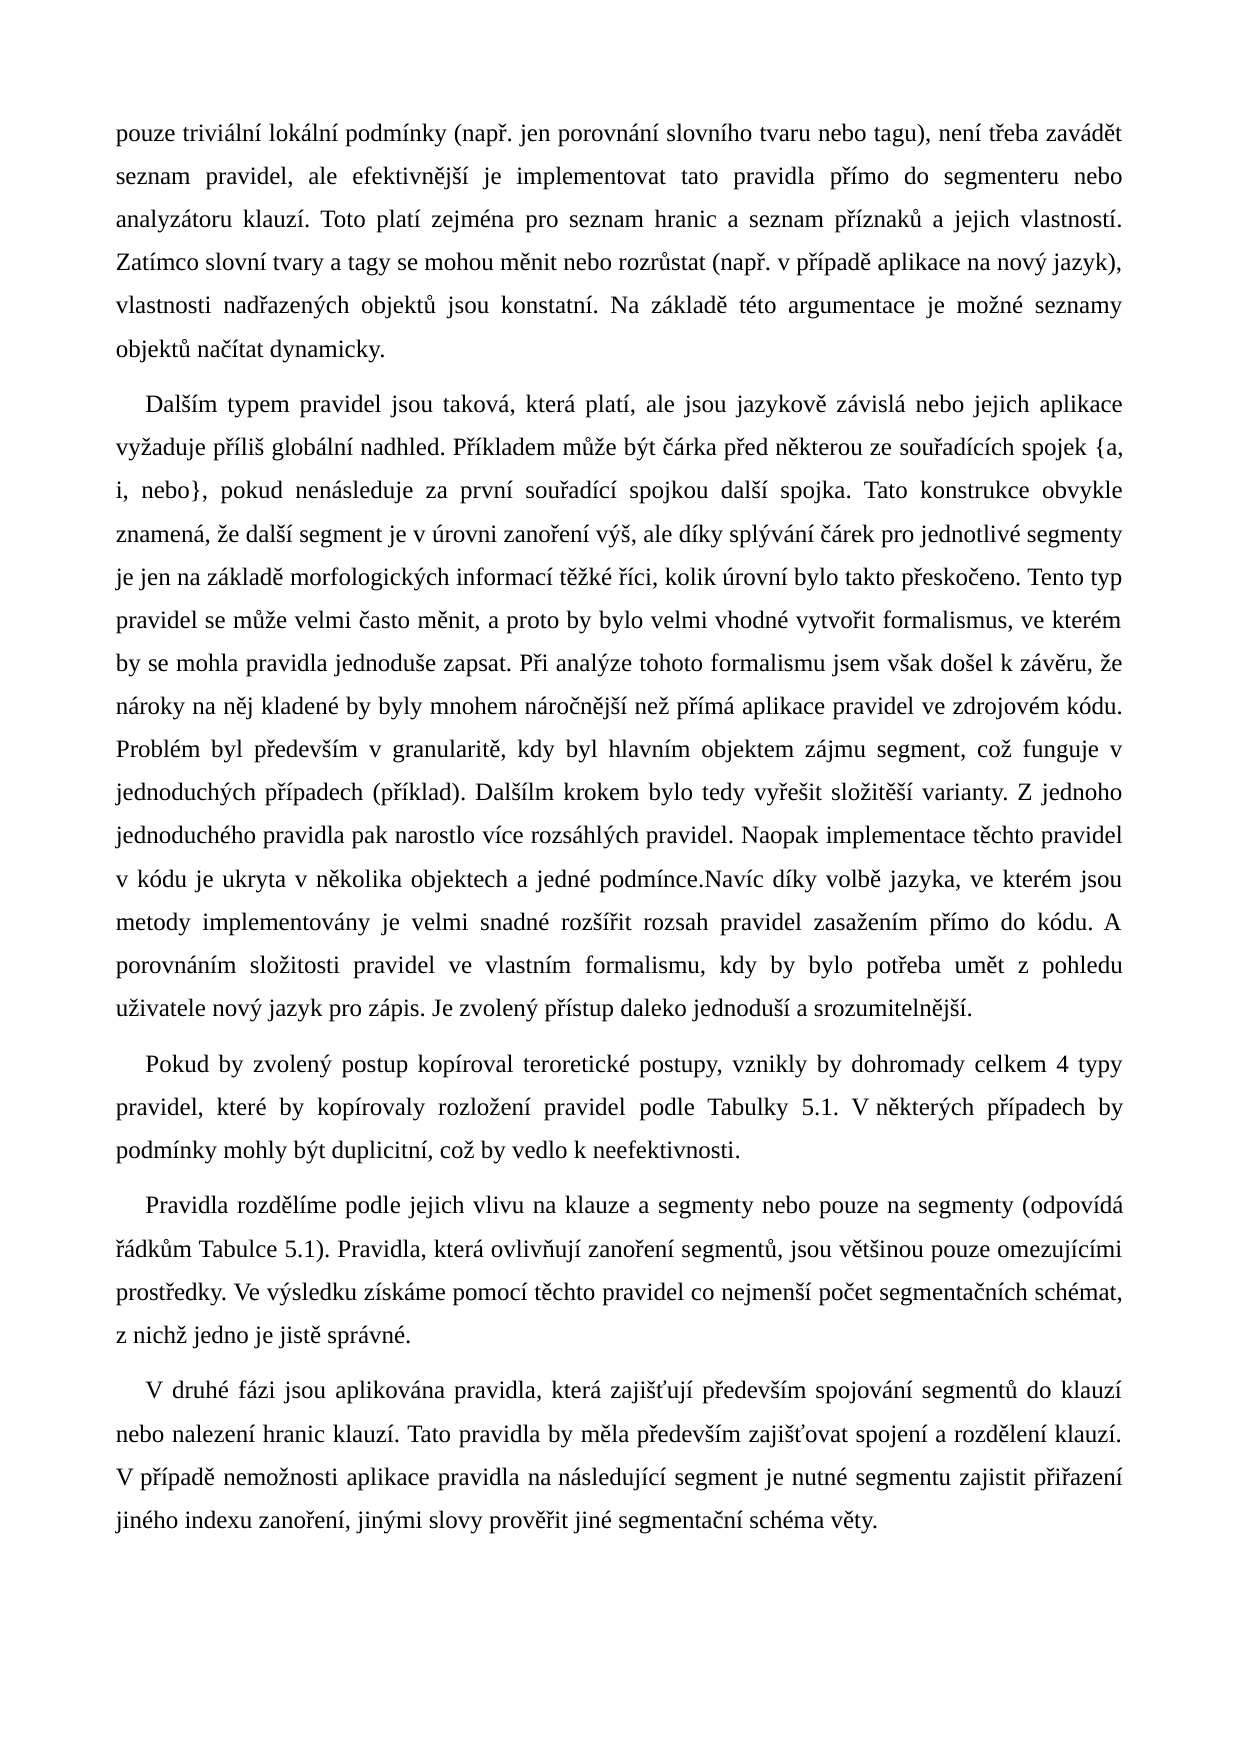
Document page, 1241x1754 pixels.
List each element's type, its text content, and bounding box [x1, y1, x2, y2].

text Dalším typem pravidel jsou taková, která platí, ale jsou jazykově závislá nebo jejich aplikace vyžaduje příliš globální nadhled. Příkladem může být čárka před některou ze souřadících spojek {a, i, nebo}, pokud nenásleduje za první souřadící spojkou další spojka. Tato konstrukce obvykle znamená, že další segment je v úrovni zanoření výš, ale díky splývání čárek pro jednotlivé segmenty je jen na základě morfologických informací těžké říci, kolik úrovní bylo takto přeskočeno. Tento typ pravidel se může velmi často měnit, a proto by bylo velmi vhodné vytvořit formalismus, ve kterém by se mohla pravidla jednoduše zapsat. Při analýze tohoto formalismu jsem však došel k závěru, že nároky na něj kladené by byly mnohem náročnější než přímá aplikace pravidel ve zdrojovém kódu. Problém byl především v granularitě, kdy byl hlavním objektem zájmu segment, což funguje v jednoduchých případech (příklad). Dalšílm krokem bylo tedy vyřešit složitěší varianty. Z jednoho jednoduchého pravidla pak narostlo více rozsáhlých pravidel. Naopak implementace těchto pravidel v kódu je ukryta v několika objektech a jedné podmínce.Navíc díky volbě jazyka, ve kterém jsou metody implementovány je velmi snadné rozšířit rozsah pravidel zasažením přímo do kódu. A porovnáním složitosti pravidel ve vlastním formalismu, kdy by bylo potřeba umět z pohledu uživatele nový jazyk pro zápis. Je zvolený přístup daleko jednoduší a srozumitelnější. [116, 389, 1123, 1022]
text pouze triviální lokální podmínky (např. jen porovnání slovního tvaru nebo tagu), není třeba zavádět seznam pravidel, ale efektivnější je implementovat tato pravidla přímo do segmenteru nebo analyzátoru klauzí. Toto platí zejména pro seznam hranic a seznam příznaků a jejich vlastností. Zatímco slovní tvary a tagy se mohou měnit nebo rozrůstat (např. v případě aplikace na nový jazyk), vlastnosti nadřazených objektů jsou konstatní. Na základě této argumentace je možné seznamy objektů načítat dynamicky. [116, 118, 1123, 362]
text Pokud by zvolený postup kopíroval teroretické postupy, vznikly by dohromady celkem 4 typy pravidel, které by kopírovaly rozložení pravidel podle Tabulky 5.1. V některých případech by podmínky mohly být duplicitní, což by vedlo k neefektivnosti. [116, 1049, 1123, 1164]
text Pravidla rozdělíme podle jejich vlivu na klauze a segmenty nebo pouze na segmenty (odpovídá řádkům Tabulce 5.1). Pravidla, která ovlivňují zanoření segmentů, jsou většinou pouze omezujícími prostředky. Ve výsledku získáme pomocí těchto pravidel co nejmenší počet segmentačních schémat, z nichž jedno je jistě správné. [116, 1191, 1123, 1349]
text V druhé fázi jsou aplikována pravidla, která zajišťují především spojování segmentů do klauzí nebo nalezení hranic klauzí. Tato pravidla by měla především zajišťovat spojení a rozdělení klauzí. V případě nemožnosti aplikace pravidla na následující segment je nutné segmentu zajistit přiřazení jiného indexu zanoření, jinými slovy prověřit jiné segmentační schéma věty. [116, 1376, 1123, 1534]
